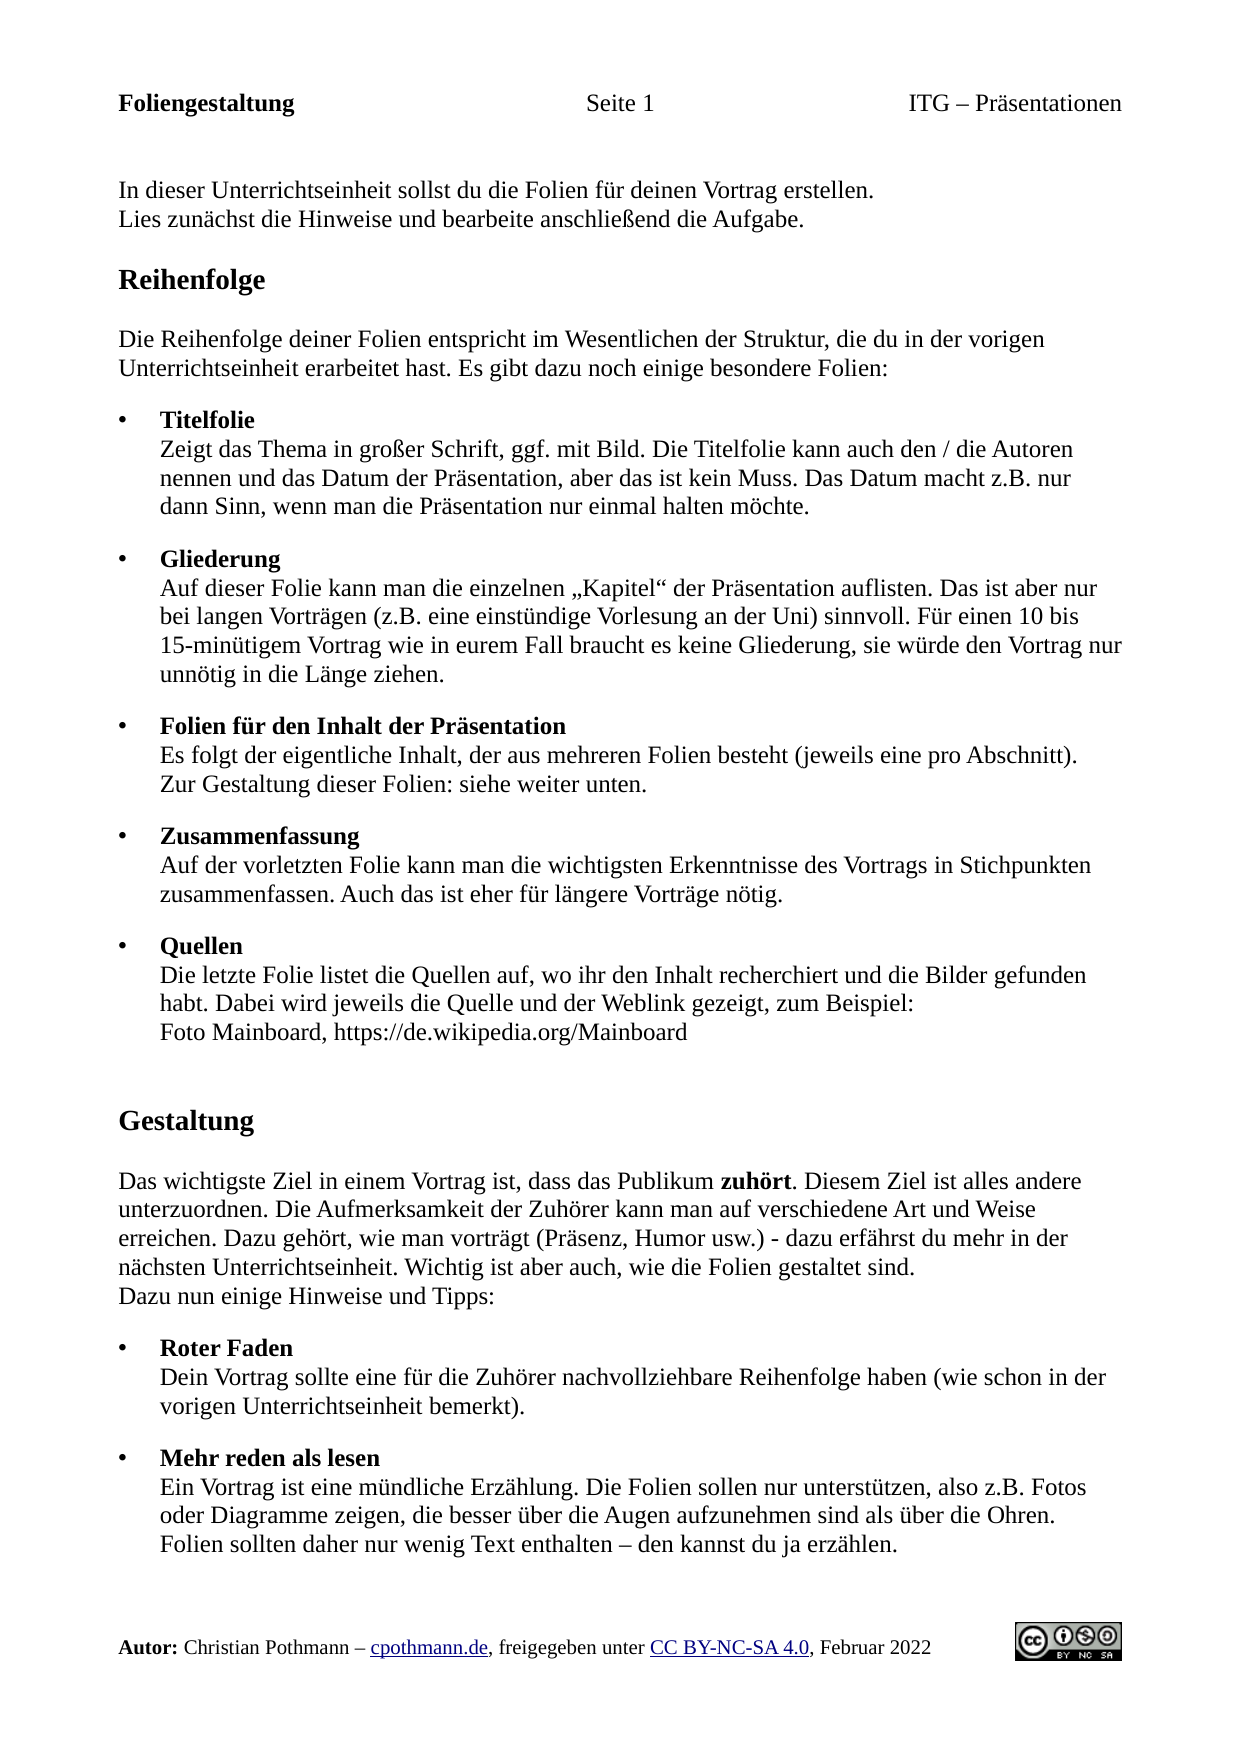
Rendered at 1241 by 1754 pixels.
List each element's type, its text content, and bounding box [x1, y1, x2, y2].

list Titelfolie Zeigt das Thema in großer Schrift, ggf. mit Bild. Die Titelfolie kann auch den / die Autoren nennen und das Datum der Präsentation, aber das ist kein Muss. Das Datum macht z.B. nur dann Sinn, wenn man die Präsentation nur einmal halten möchte. [118, 405, 1122, 520]
text Lies zunächst die Hinweise und bearbeite anschließend die Aufgabe. [118, 204, 1122, 233]
text Die Reihenfolge deiner Folien entspricht im Wesentlichen der Struktur, die du in der vorigen Unterrichtseinheit erarbeitet hast. Es gibt dazu noch einige besondere Folien: [118, 324, 1122, 382]
list Mehr reden als lesen Ein Vortrag ist eine mündliche Erzählung. Die Folien sollen nur unterstützen, also z.B. Fotos oder Diagramme zeigen, die besser über die Augen aufzunehmen sind als über die Ohren. Folien sollten daher nur wenig Text enthalten – den kannst du ja erzählen. [118, 1443, 1122, 1558]
list Gliederung Auf dieser Folie kann man die einzelnen „Kapitel“ der Präsentation auflisten. Das ist aber nur bei langen Vorträgen (z.B. eine einstündige Vorlesung an der Uni) sinnvoll. Für einen 10 bis 15‑minütigem Vortrag wie in eurem Fall braucht es keine Gliederung, sie würde den Vortrag nur unnötig in die Länge ziehen. [118, 544, 1122, 688]
list Quellen Die letzte Folie listet die Quellen auf, wo ihr den Inhalt recherchiert und die Bilder gefunden habt. Dabei wird jeweils die Quelle und der Weblink gezeigt, zum Beispiel: Foto Mainboard, https://de.wikipedia.org/Mainboard [118, 931, 1122, 1046]
text In dieser Unterrichtseinheit sollst du die Folien für deinen Vortrag erstellen. [118, 176, 1122, 204]
list Zusammenfassung Auf der vorletzten Folie kann man die wichtigsten Erkenntnisse des Vortrags in Stichpunkten zusammenfassen. Auch das ist eher für längere Vorträge nötig. [118, 821, 1122, 907]
text Das wichtigste Ziel in einem Vortrag ist, dass das Publikum zuhört. Diesem Ziel ist alles andere unterzuordnen. Die Aufmerksamkeit der Zuhörer kann man auf verschiedene Art und Weise erreichen. Dazu gehört, wie man vorträgt (Präsenz, Humor usw.) - dazu erfährst du mehr in der nächsten Unterrichtseinheit. Wichtig ist aber auch, wie die Folien gestaltet sind. Dazu nun einige Hinweise und Tipps: [118, 1166, 1122, 1309]
list Folien für den Inhalt der Präsentation Es folgt der eigentliche Inhalt, der aus mehreren Folien besteht (jeweils eine pro Abschnitt). Zur Gestaltung dieser Folien: siehe weiter unten. [118, 711, 1122, 797]
text Reihenfolge [118, 262, 1122, 295]
picture [1015, 1622, 1122, 1661]
text Autor: Christian Pothmann – cpothmann.de, freigegeben unter CC BY-NC-SA 4.0, Februar 2022 [118, 1635, 1015, 1659]
text Gestaltung [118, 1103, 1122, 1137]
list Roter Faden Dein Vortrag sollte eine für die Zuhörer nachvollziehbare Reihenfolge haben (wie schon in der vorigen Unterrichtseinheit bemerkt). [118, 1333, 1122, 1419]
